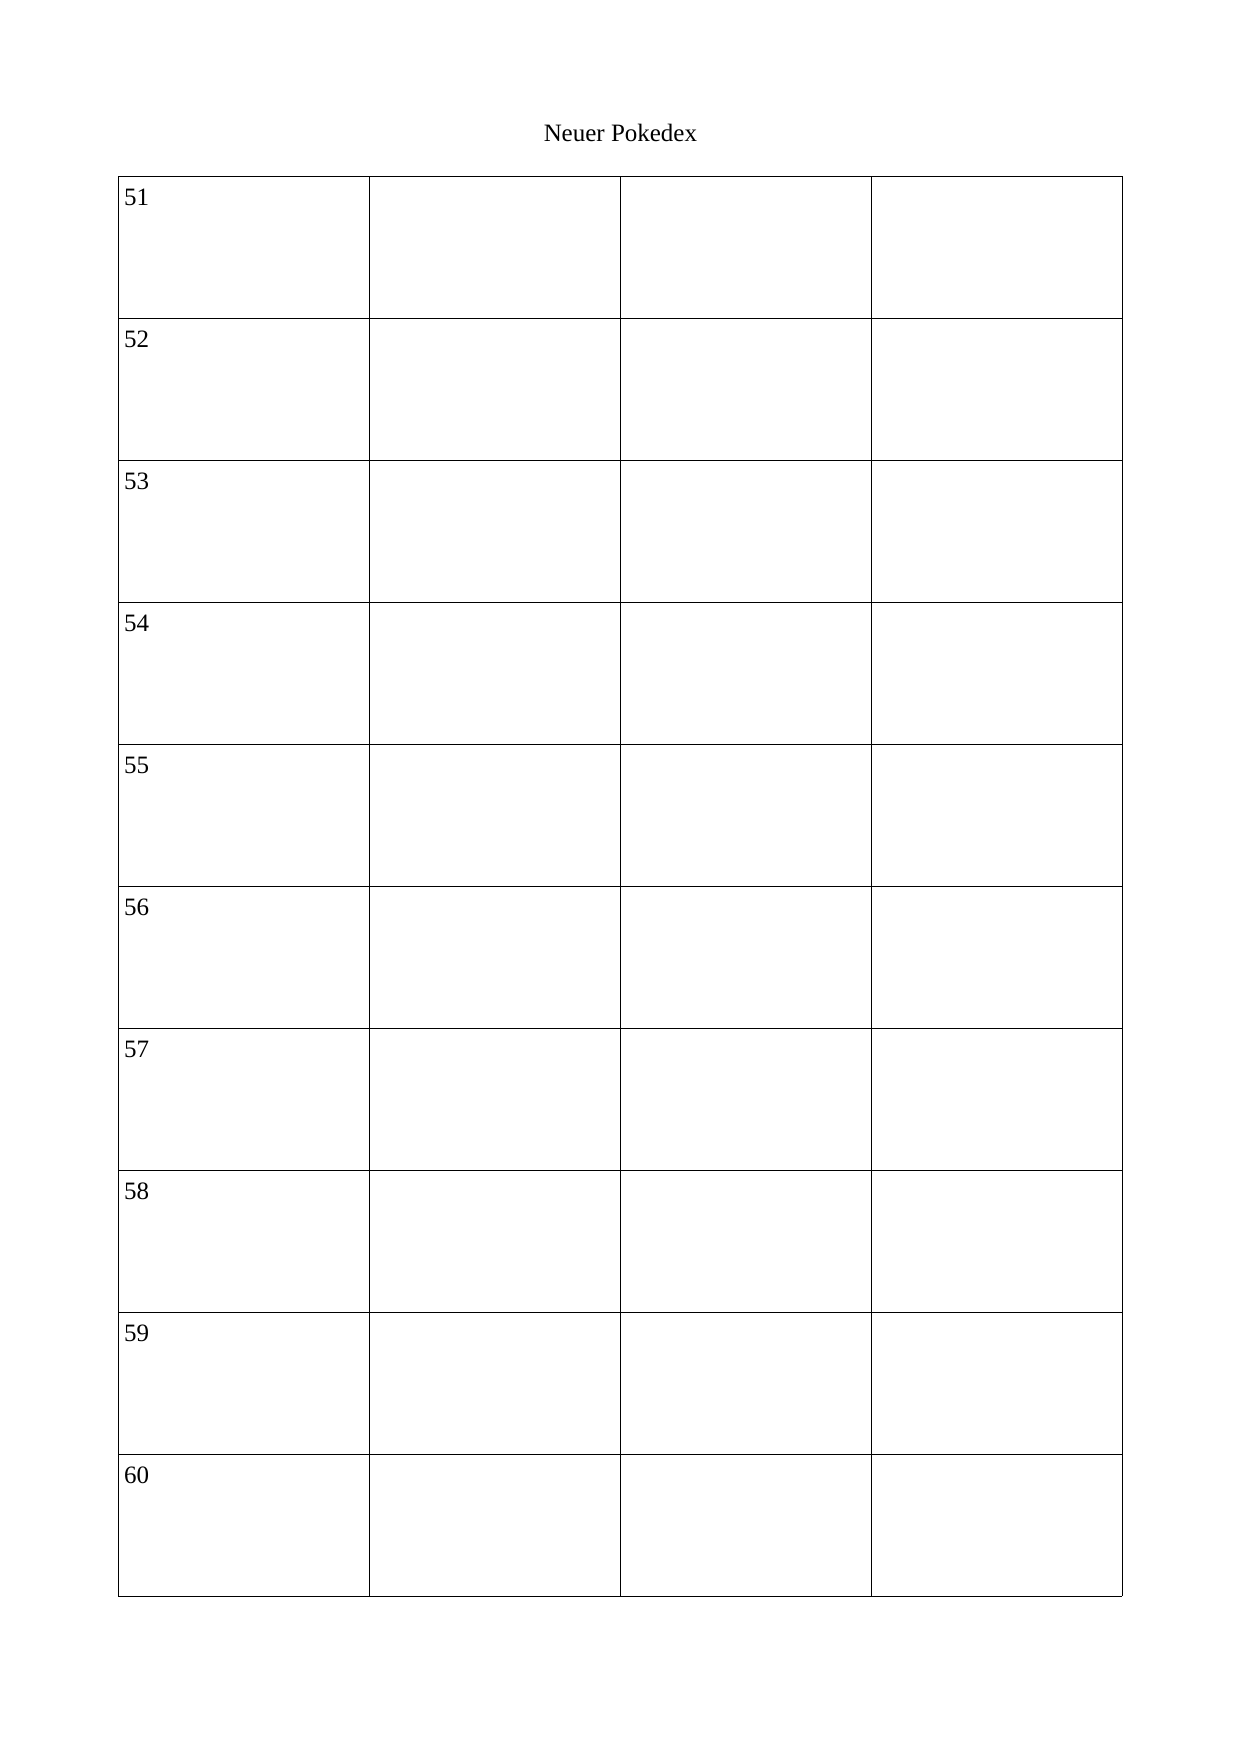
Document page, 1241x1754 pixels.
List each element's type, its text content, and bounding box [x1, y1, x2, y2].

table_cell [370, 603, 620, 744]
table_cell [370, 1455, 620, 1596]
table_cell [621, 319, 871, 460]
table_cell [872, 1313, 1122, 1454]
table_cell [370, 319, 620, 460]
table_cell 51 [119, 177, 369, 318]
table_cell 55 [119, 745, 369, 886]
table_cell [370, 1029, 620, 1170]
table_cell [370, 461, 620, 602]
table_cell [872, 177, 1122, 318]
table_cell [621, 177, 871, 318]
table_cell [621, 1029, 871, 1170]
table_cell 59 [119, 1313, 369, 1454]
table_cell 56 [119, 887, 369, 1028]
table_cell [621, 1455, 871, 1596]
table_cell 54 [119, 603, 369, 744]
table_cell 53 [119, 461, 369, 602]
table_cell [621, 887, 871, 1028]
table_cell [872, 887, 1122, 1028]
table_cell [621, 745, 871, 886]
table_cell 60 [119, 1455, 369, 1596]
table_cell [621, 603, 871, 744]
table_cell [872, 1029, 1122, 1170]
table_cell [370, 1313, 620, 1454]
table_cell [621, 461, 871, 602]
table_cell [872, 1455, 1122, 1596]
table_cell 57 [119, 1029, 369, 1170]
table_cell [872, 461, 1122, 602]
table_cell [621, 1171, 871, 1312]
table_cell [370, 177, 620, 318]
table_cell [872, 745, 1122, 886]
table_cell [872, 603, 1122, 744]
table_cell [370, 1171, 620, 1312]
table_cell [370, 887, 620, 1028]
table_cell [872, 1171, 1122, 1312]
table_cell [872, 319, 1122, 460]
table_cell [370, 745, 620, 886]
table_cell [621, 1313, 871, 1454]
table_cell 52 [119, 319, 369, 460]
table_cell 58 [119, 1171, 369, 1312]
